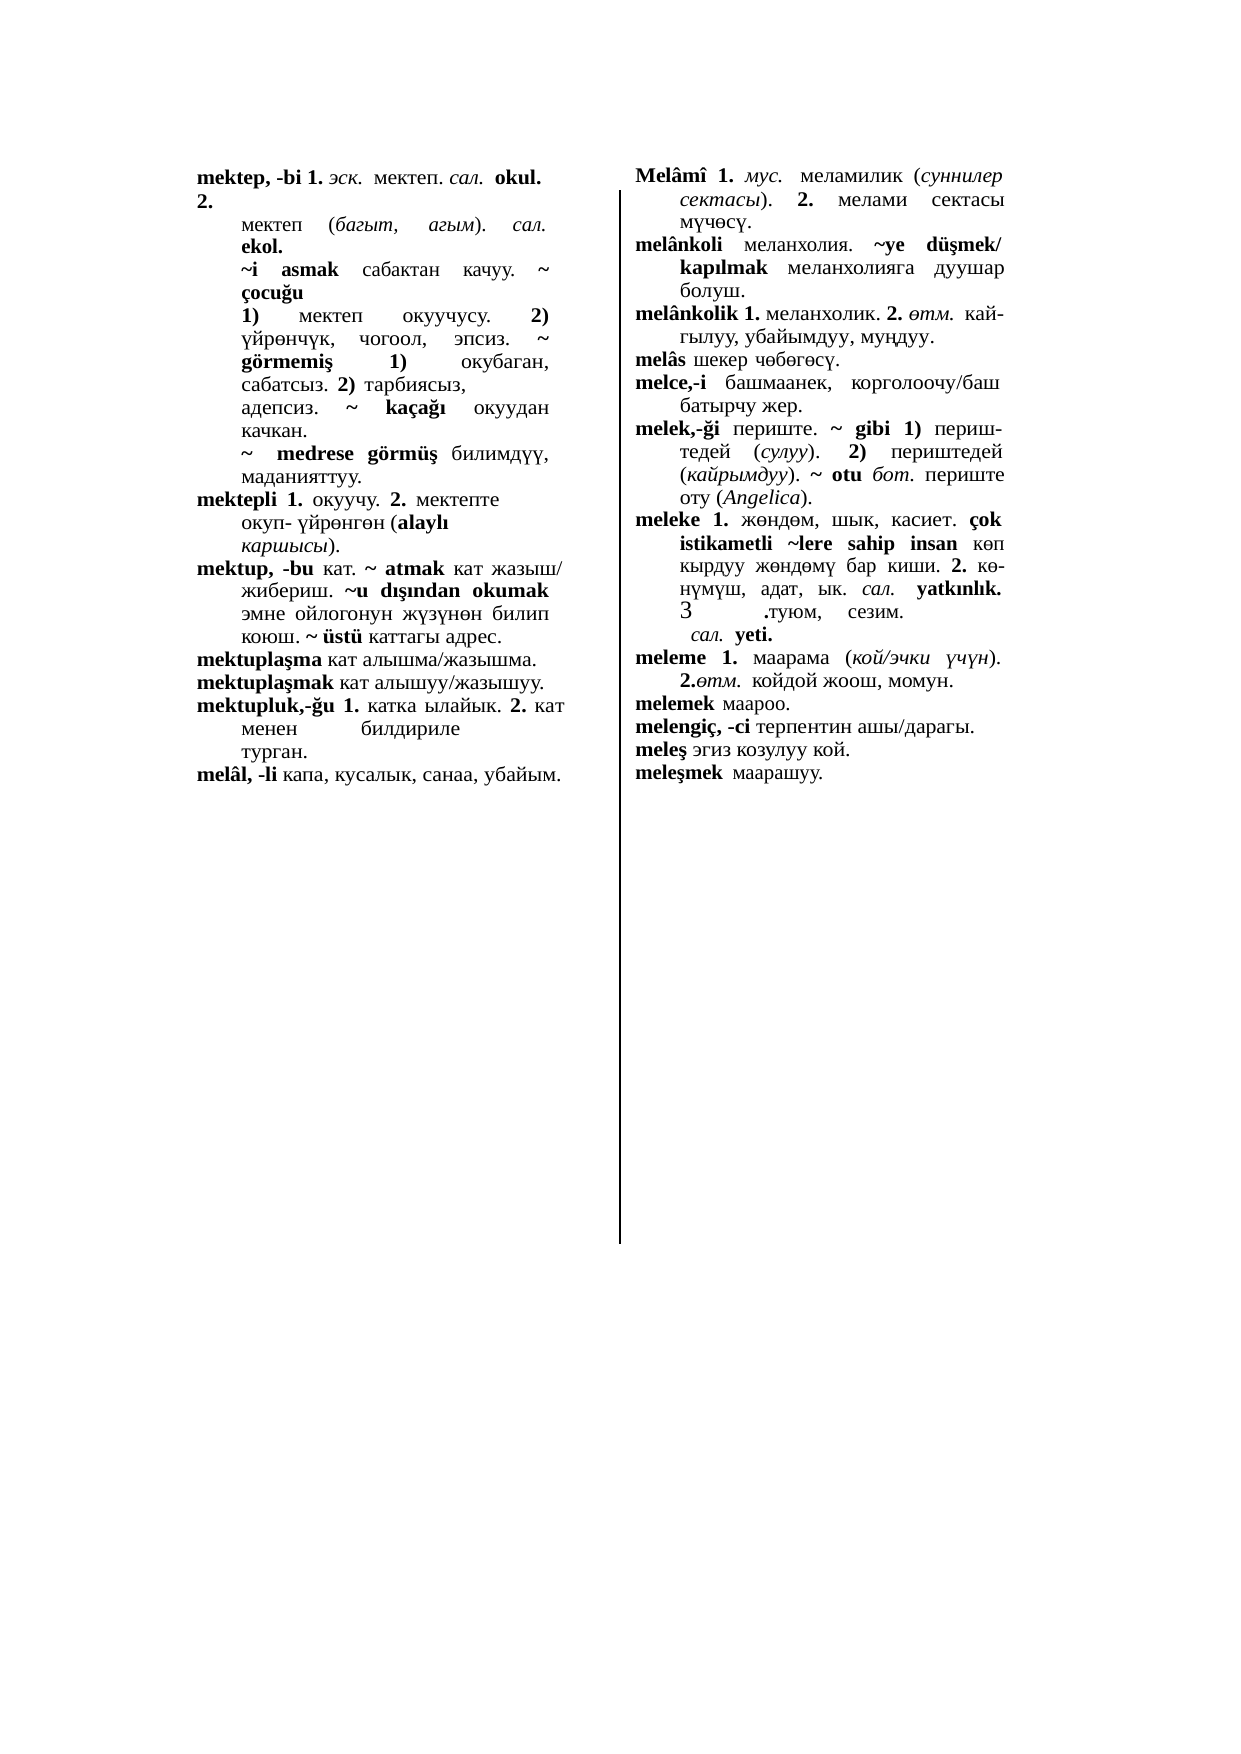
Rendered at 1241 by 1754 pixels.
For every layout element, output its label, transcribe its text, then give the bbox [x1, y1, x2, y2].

text melengiç, -ci терпентин ашы/дарагы. [635, 715, 1065, 738]
text гылуу, убайымдуу, муңдуу. [679, 325, 936, 348]
text ~ medrese görmüş билимдүү, маданияттуу. [241, 442, 549, 488]
text (кайрымдуу). ~ otu бот. периште оту (Angelica). [679, 463, 1004, 509]
text melâl, -li капа, кусалык, санаа, убайым. [197, 763, 609, 786]
text melânkoli меланхолия. ~ye düşmek/ [635, 233, 1065, 256]
text mektep, -bi 1. эск. мектеп. сал. okul. 2. [197, 164, 549, 213]
text meleş эгиз козулуу кой. [635, 738, 1065, 761]
text mektup, -bu кат. ~ atmak кат жазыш/ [197, 557, 577, 579]
text meleke 1. жөндөм, шык, касиет. çok [635, 509, 1065, 531]
text менен билдириле турган. [241, 717, 460, 763]
text melâs шекер чөбөгөсү. [635, 348, 1065, 371]
text Мelâmî 1. мус. меламилик (суннилер [635, 164, 1065, 187]
list .туюм, сезим. сал. yeti. [679, 600, 904, 646]
text melce,-i башмаанек, корголоочу/баш [635, 371, 1065, 394]
text 2.өтм. койдой жоош, момун. [679, 669, 955, 692]
text батырчу жер. [679, 394, 804, 417]
text 1) мектеп окуучусу. 2) үйрөнчүк, чогоол, эпсиз. ~ görmemiş 1) окубаган, сабатсыз. 2) тарбиясыз, [241, 304, 549, 396]
text meleme 1. маарама (кой/эчки үчүн). [635, 646, 1034, 669]
text meleşmek маарашуу. [635, 761, 1065, 784]
text ~i asmak сабактан качуу. ~ çocuğu [241, 258, 549, 304]
text kapılmak меланхолияга дуушар болуш. [679, 256, 1004, 302]
text istikametli ~lere sahip insan көп кырдуу жөндөмү бар киши. 2. кө- нүмүш, адат, ык. сал. yatkınlık. [679, 532, 1005, 600]
text melânkolik 1. меланхолик. 2. өтм. кай- [635, 302, 1005, 325]
text жибериш. ~u dışından okumak эмне ойлогонун жүзүнөн билип коюш. ~ üstü каттагы адрес. [241, 579, 549, 648]
text сектасы). 2. мелами сектасы мүчөсү. [679, 188, 1004, 233]
text mektepli 1. окуучу. 2. мектепте окуп- үйрөнгөн (alaylı каршысы). [197, 488, 549, 557]
text адепсиз. ~ kaçağı окуудан качкан. [241, 396, 549, 442]
text мектеп (багыт, агым). сал. ekol. [241, 213, 549, 258]
text melek,-ği периште. ~ gibi 1) периш- тедей (сулуу). 2) периштедей [635, 417, 1005, 463]
text melemek маароо. [635, 692, 1065, 715]
text mektuplaşma кат алышма/жазышма. mektuplaşmak кат алышуу/жазышуу. mektupluk,-ğu 1. катка ылайык. 2. кат [197, 648, 571, 717]
